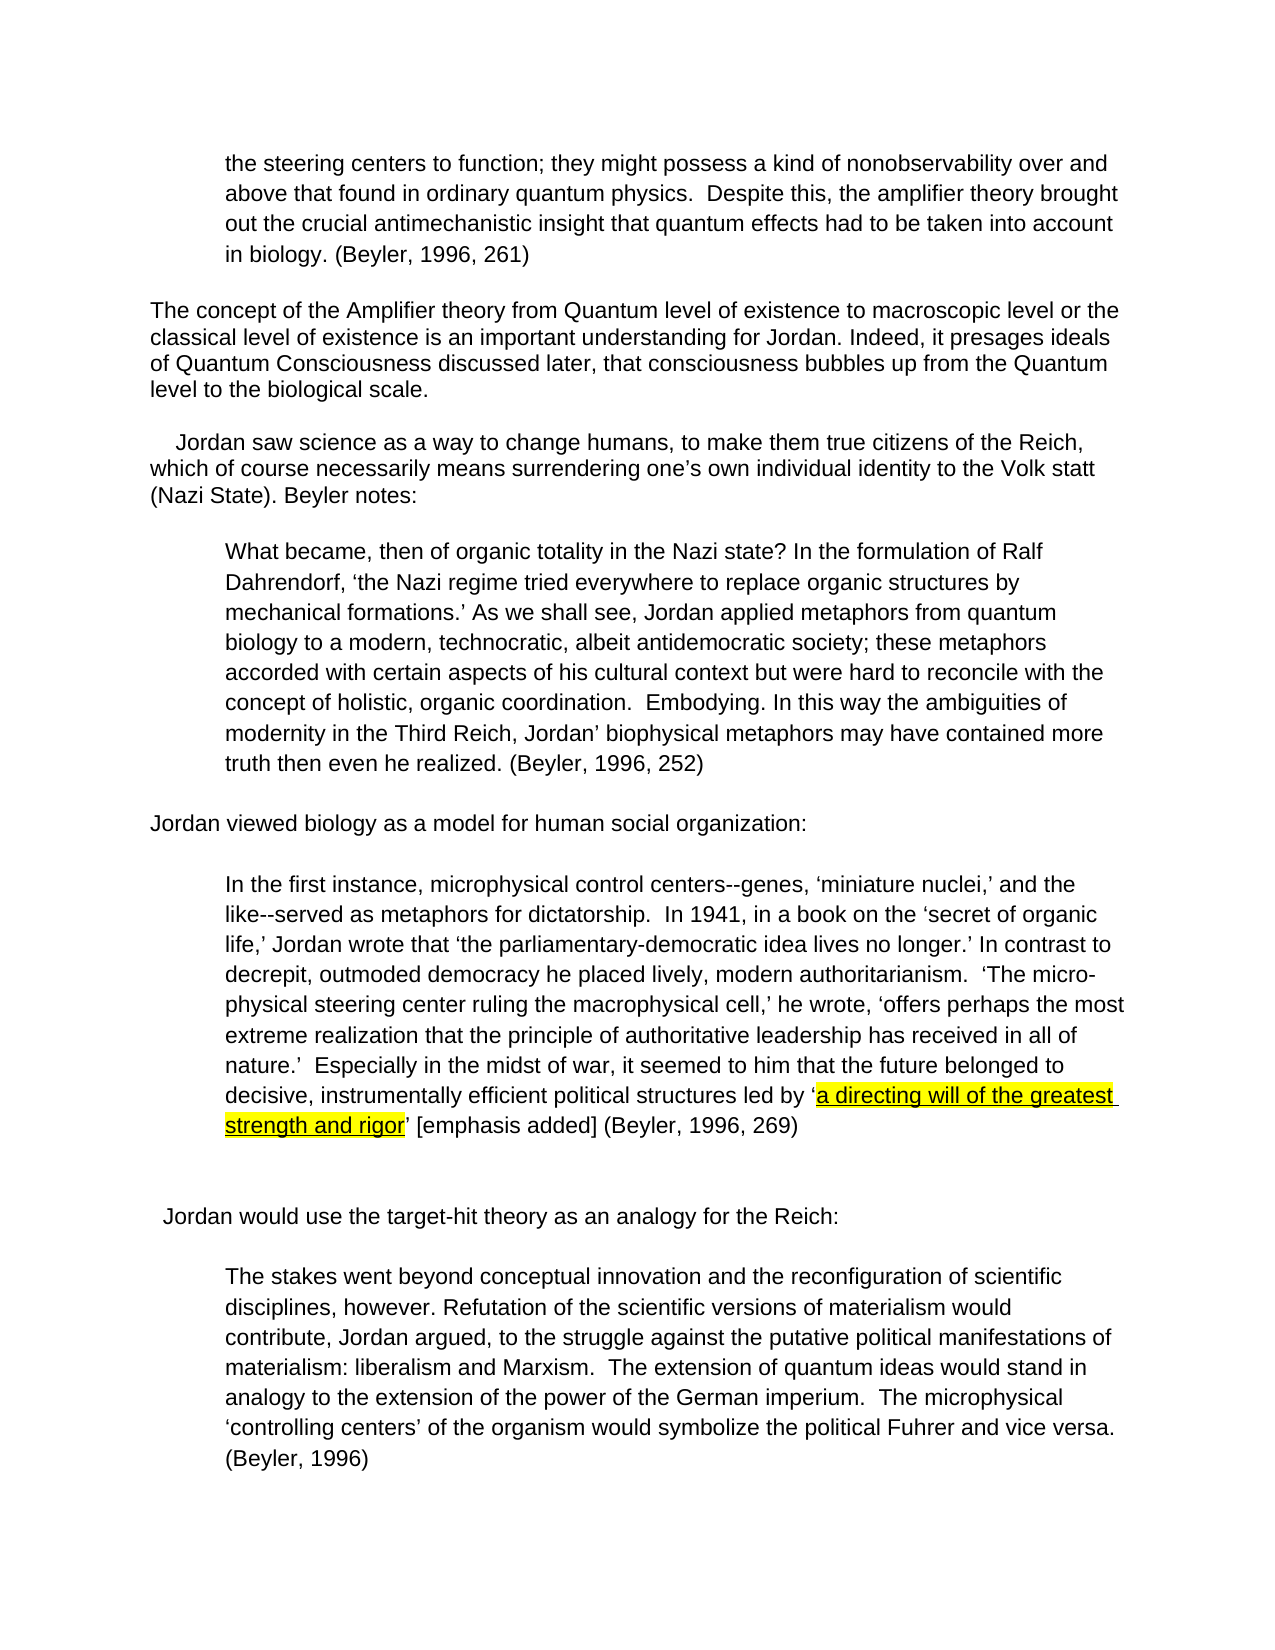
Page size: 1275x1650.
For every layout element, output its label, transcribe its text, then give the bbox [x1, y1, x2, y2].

text What became, then of organic totality in the Nazi state? In the formulation of Ralf Dahrendorf, ‘the Nazi regime tried everywhere to replace organic structures by mechanical formations.’ As we shall see, Jordan applied metaphors from quantum biology to a modern, technocratic, albeit antidemocratic society; these metaphors accorded with certain aspects of his cultural context but were hard to reconcile with the concept of holistic, organic coordination. Embodying. In this way the ambiguities of modernity in the Third Reich, Jordan’ biophysical metaphors may have contained more truth then even he realized. (Beyler, 1996, 252) [225, 538, 1125, 776]
text The concept of the Amplifier theory from Quantum level of existence to macroscopic level or the classical level of existence is an important understanding for Jordan. Indeed, it presages ideals of Quantum Consciousness discussed later, that consciousness bubbles up from the Quantum level to the biological scale. [150, 297, 1125, 403]
text the steering centers to function; they might possess a kind of nonobservability over and above that found in ordinary quantum physics. Despite this, the amplifier theory brought out the crucial antimechanistic insight that quantum effects had to be taken into account in biology. (Beyler, 1996, 261) [225, 150, 1125, 267]
text The stakes went beyond conceptual innovation and the reconfiguration of scientific disciplines, however. Refutation of the scientific versions of materialism would contribute, Jordan argued, to the struggle against the putative political manifestations of materialism: liberalism and Marxism. The extension of quantum ideas would stand in analogy to the extension of the power of the German imperium. The microphysical ‘controlling centers’ of the organism would symbolize the political Fuhrer and vice versa. (Beyler, 1996) [225, 1263, 1125, 1471]
text Jordan viewed biology as a model for human social organization: [150, 810, 1125, 836]
text In the first instance, microphysical control centers--genes, ‘miniature nuclei,’ and the like--served as metaphors for dictatorship. In 1941, in a book on the ‘secret of organic life,’ Jordan wrote that ‘the parliamentary-democratic idea lives no longer.’ In contrast to decrepit, outmoded democracy he placed lively, modern authoritarianism. ‘The micro-physical steering center ruling the macrophysical cell,’ he wrote, ‘offers perhaps the most extreme realization that the principle of authoritative leadership has received in all of nature.’ Especially in the midst of war, it seemed to him that the future belonged to decisive, instrumentally efficient political structures led by ‘a directing will of the greatest strength and rigor’ [emphasis added] (Beyler, 1996, 269) [225, 871, 1125, 1138]
text Jordan saw science as a way to change humans, to make them true citizens of the Reich, which of course necessarily means surrendering one’s own individual identity to the Volk statt (Nazi State). Beyler notes: [150, 429, 1125, 508]
text Jordan would use the target-hit theory as an analogy for the Reich: [150, 1203, 1125, 1229]
